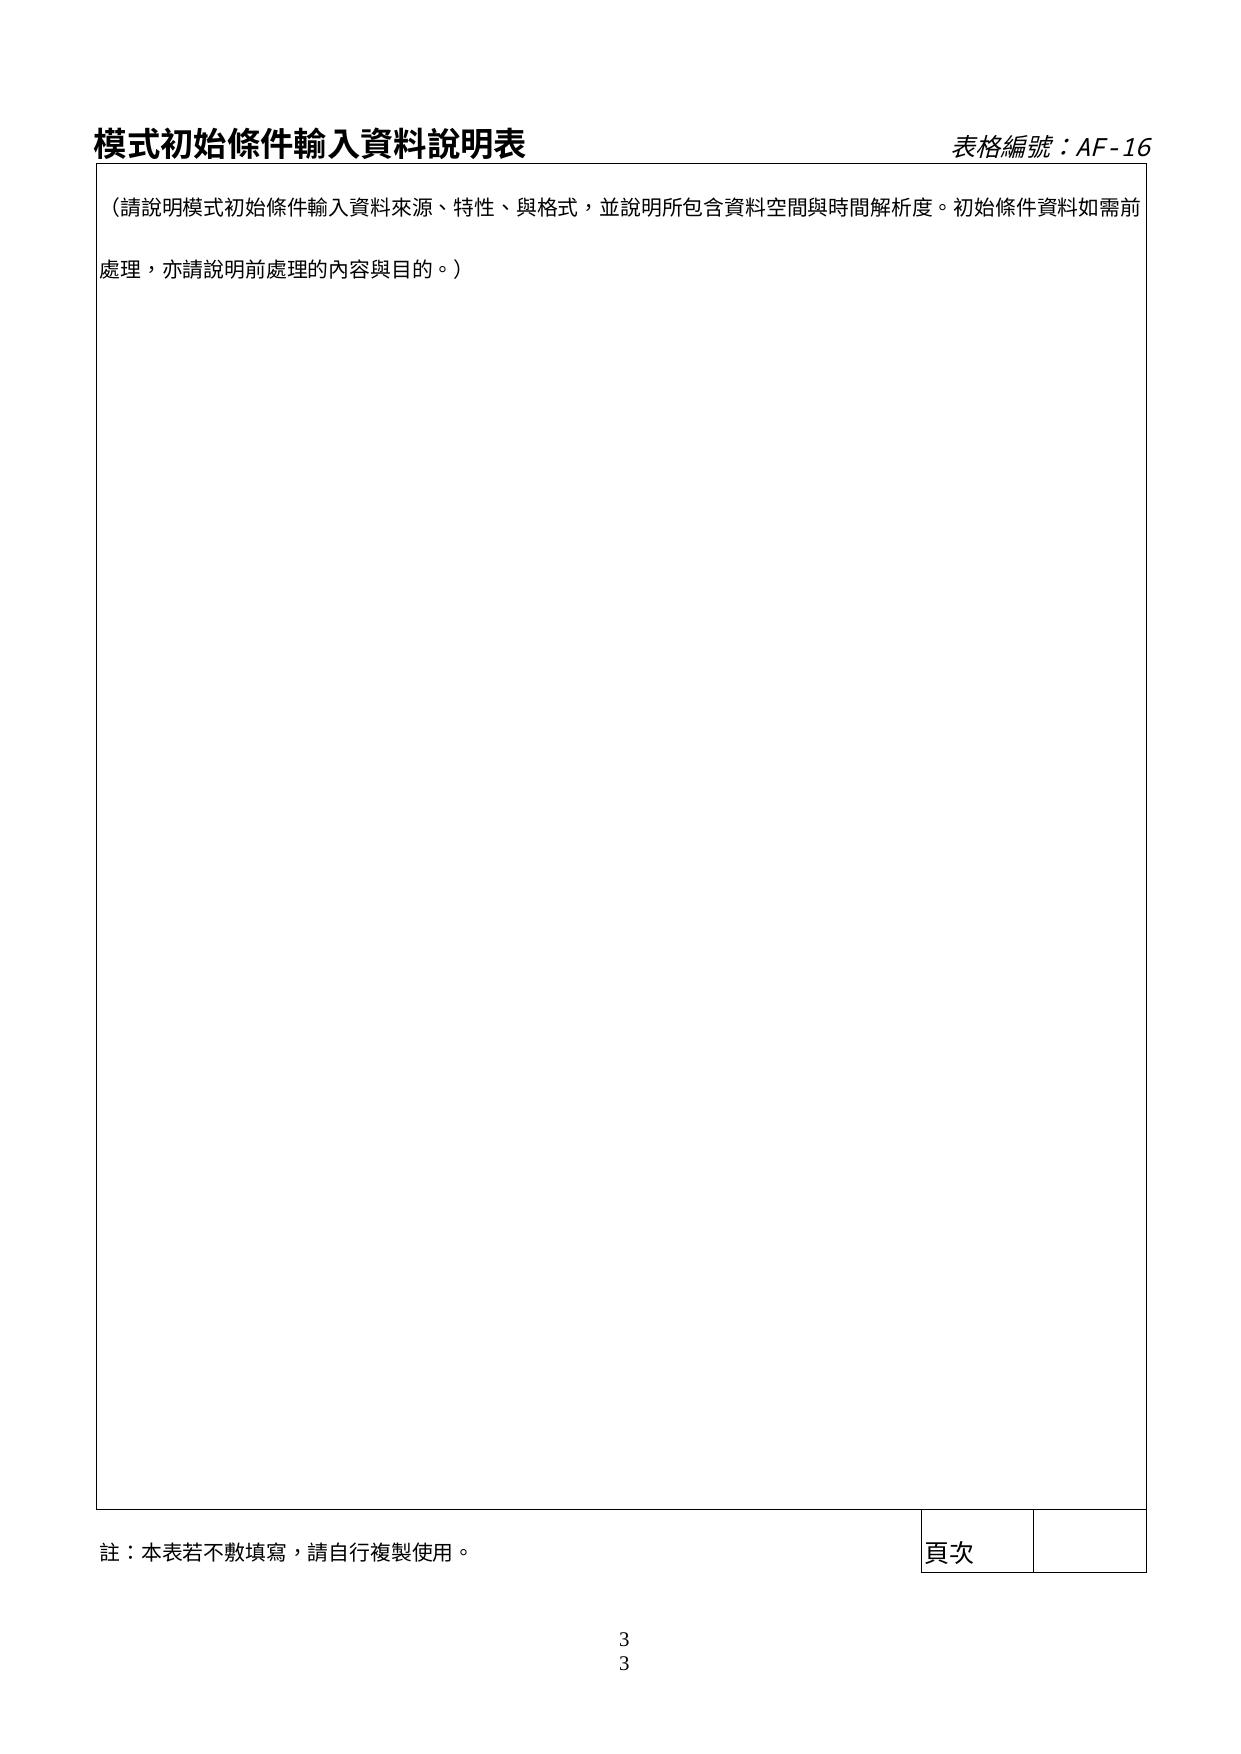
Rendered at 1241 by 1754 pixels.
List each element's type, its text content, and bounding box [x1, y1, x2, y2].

table_cell 註：本表若不敷填寫，請自行複製使用。 [96, 1510, 921, 1572]
table_header （請說明模式初始條件輸入資料來源、特性、與格式，並說明所包含資料空間與時間解析度。初始條件資料如需前處理，亦請說明前處理的內容與目的。） [97, 164, 1146, 1509]
table_cell 頁次 [922, 1510, 1033, 1572]
table_cell [1034, 1510, 1146, 1572]
text 模式初始條件輸入資料說明表 表格編號：AF-16 [93, 101, 1162, 163]
